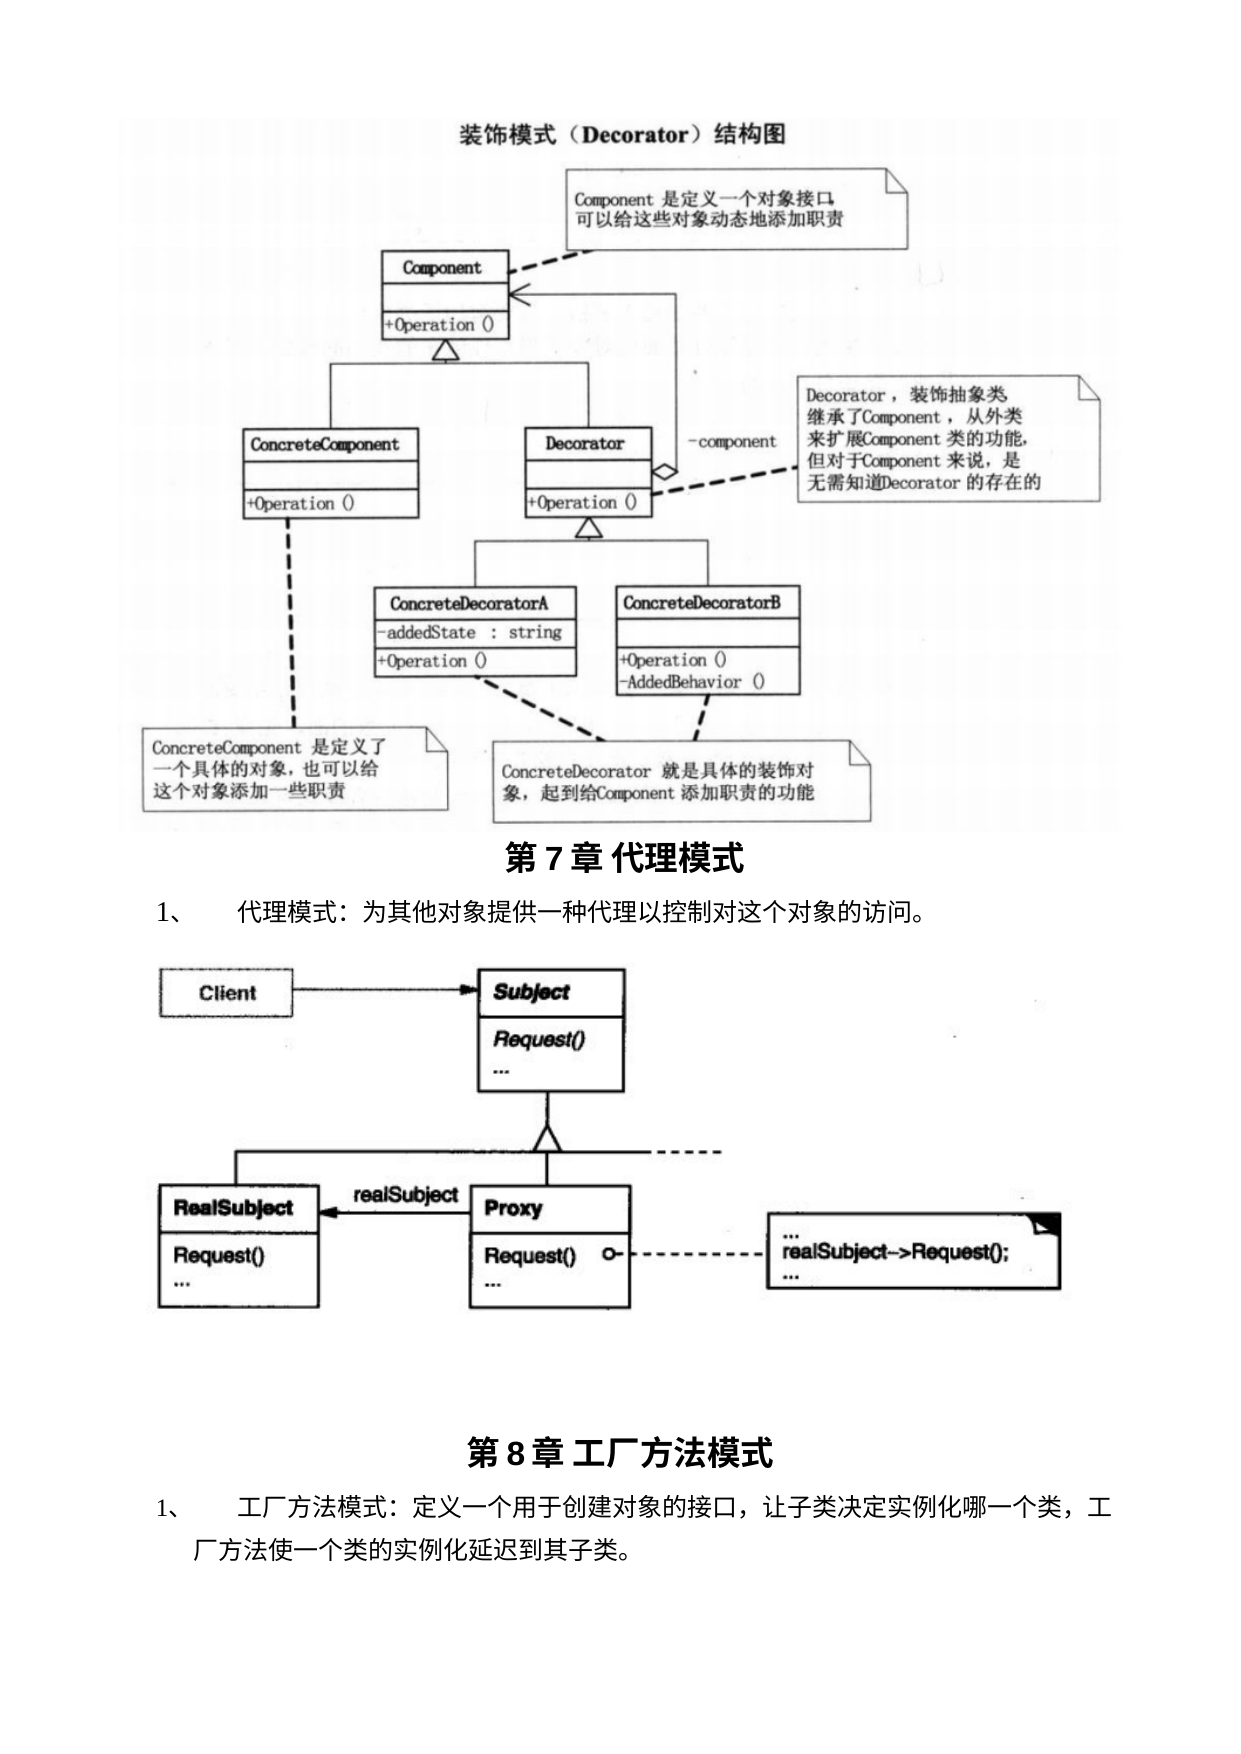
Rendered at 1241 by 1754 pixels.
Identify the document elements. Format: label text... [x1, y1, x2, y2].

subtitle 第8章 工厂方法模式 [118, 1426, 1122, 1475]
picture [134, 951, 1107, 1345]
subtitle 第7章 代理模式 [118, 832, 1122, 880]
picture [118, 118, 1123, 832]
list 代理模式：为其他对象提供一种代理以控制对这个对象的访问。 [156, 893, 1122, 929]
list 工厂方法模式：定义一个用于创建对象的接口，让子类决定实例化哪一个类，工厂方法使一个类的实例化延迟到其子类。 [156, 1487, 1122, 1567]
